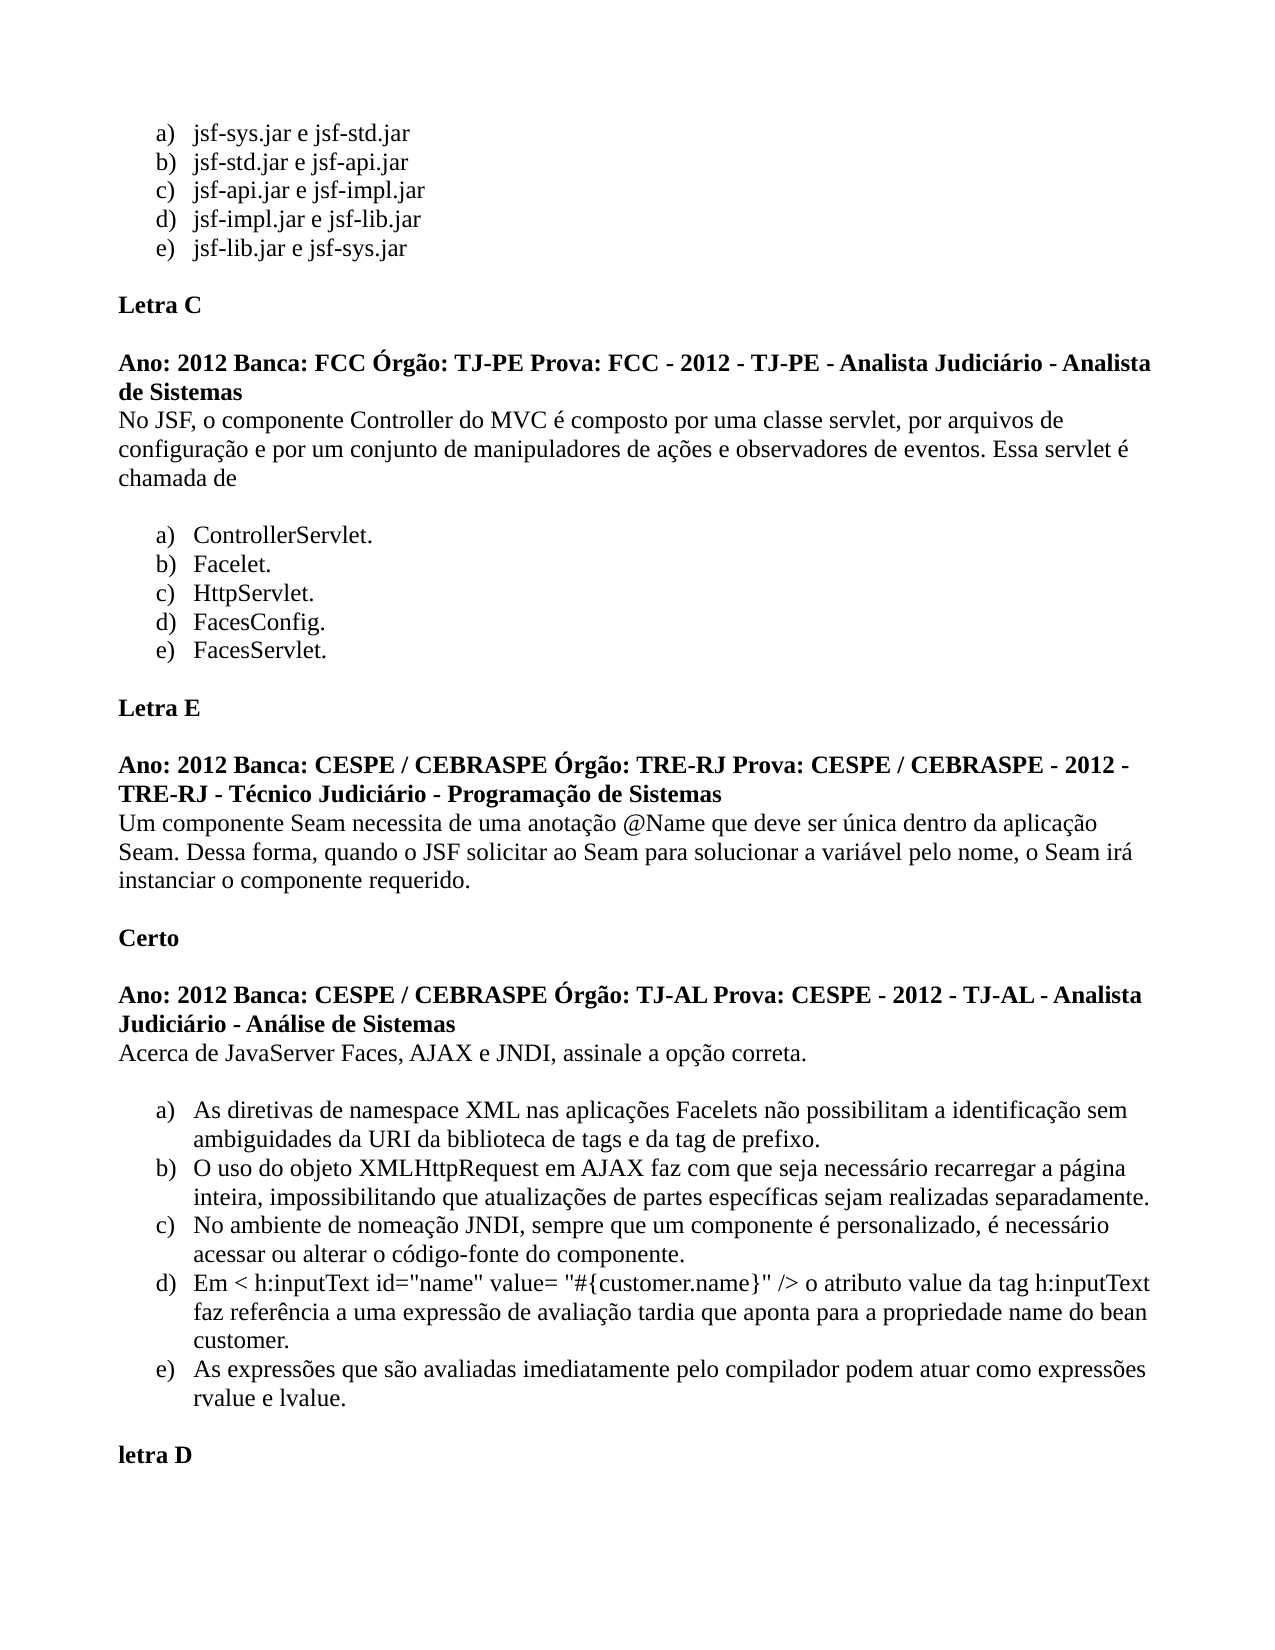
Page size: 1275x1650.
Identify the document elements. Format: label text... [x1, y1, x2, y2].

text Ano: 2012 Banca: CESPE / CEBRASPE Órgão: TJ-AL Prova: CESPE - 2012 - TJ-AL - Analista Judiciário - Análise de Sistemas [118, 981, 1157, 1038]
list jsf-lib.jar e jsf-sys.jar [156, 233, 1157, 262]
list As diretivas de namespace XML nas aplicações Facelets não possibilitam a identificação sem ambiguidades da URI da biblioteca de tags e da tag de prefixo. [156, 1096, 1157, 1153]
text Ano: 2012 Banca: FCC Órgão: TJ-PE Prova: FCC - 2012 - TJ-PE - Analista Judiciário - Analista de Sistemas [118, 348, 1157, 406]
text Acerca de JavaServer Faces, AJAX e JNDI, assinale a opção correta. [118, 1038, 1157, 1067]
text Ano: 2012 Banca: CESPE / CEBRASPE Órgão: TRE-RJ Prova: CESPE / CEBRASPE - 2012 - TRE-RJ - Técnico Judiciário - Programação de Sistemas [118, 751, 1157, 808]
text Letra C [118, 291, 1157, 319]
list O uso do objeto XMLHttpRequest em AJAX faz com que seja necessário recarregar a página inteira, impossibilitando que atualizações de partes específicas sejam realizadas separadamente. [156, 1153, 1157, 1211]
list FacesConfig. [156, 607, 1157, 636]
list Facelet. [156, 549, 1157, 578]
text Um componente Seam necessita de uma anotação @Name que deve ser única dentro da aplicação Seam. Dessa forma, quando o JSF solicitar ao Seam para solucionar a variável pelo nome, o Seam irá instanciar o componente requerido. [118, 808, 1157, 894]
list As expressões que são avaliadas imediatamente pelo compilador podem atuar como expressões rvalue e lvalue. [156, 1354, 1157, 1412]
list jsf-impl.jar e jsf-lib.jar [156, 204, 1157, 233]
list jsf-sys.jar e jsf-std.jar [156, 118, 1157, 147]
list FacesServlet. [156, 636, 1157, 664]
list HttpServlet. [156, 578, 1157, 607]
list ControllerServlet. [156, 521, 1157, 549]
text No JSF, o componente Controller do MVC é composto por uma classe servlet, por arquivos de configuração e por um conjunto de manipuladores de ações e observadores de eventos. Essa servlet é chamada de [118, 406, 1157, 492]
text letra D [118, 1441, 1157, 1469]
list jsf-std.jar e jsf-api.jar [156, 147, 1157, 176]
list jsf-api.jar e jsf-impl.jar [156, 176, 1157, 204]
list Em < h:inputText id="name" value= "#{customer.name}" /> o atributo value da tag h:inputText faz referência a uma expressão de avaliação tardia que aponta para a propriedade name do bean customer. [156, 1268, 1157, 1354]
list No ambiente de nomeação JNDI, sempre que um componente é personalizado, é necessário acessar ou alterar o código-fonte do componente. [156, 1211, 1157, 1268]
text Certo [118, 923, 1157, 952]
text Letra E [118, 693, 1157, 722]
